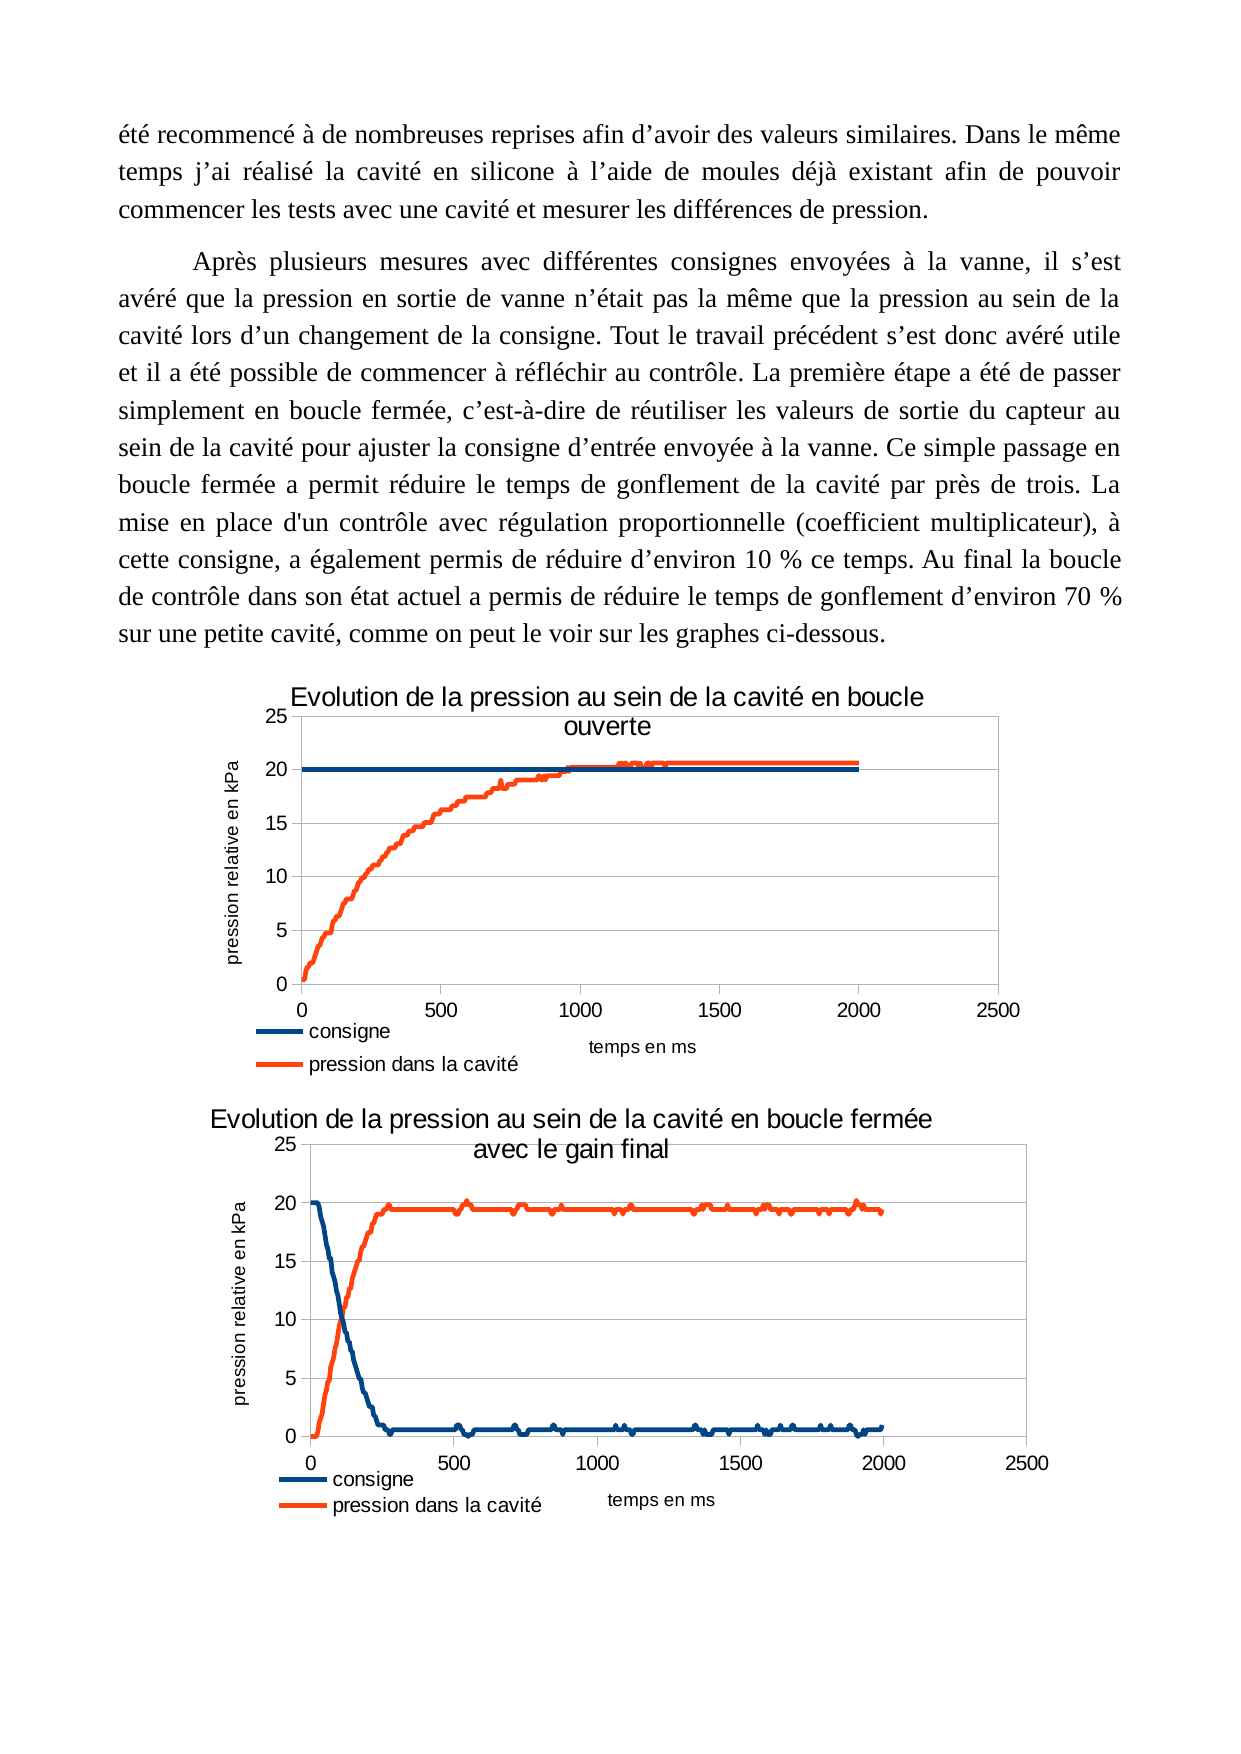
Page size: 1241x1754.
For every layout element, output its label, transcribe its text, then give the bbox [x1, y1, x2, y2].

text Après plusieurs mesures avec différentes consignes envoyées à la vanne, il s’est avéré que la pression en sortie de vanne n’était pas la même que la pression au sein de la cavité lors d’un changement de la consigne. Tout le travail précédent s’est donc avéré utile et il a été possible de commencer à réfléchir au contrôle. La première étape a été de passer simplement en boucle fermée, c’est-à-dire de réutiliser les valeurs de sortie du capteur au sein de la cavité pour ajuster la consigne d’entrée envoyée à la vanne. Ce simple passage en boucle fermée a permit réduire le temps de gonflement de la cavité par près de trois. La mise en place d'un contrôle avec régulation proportionnelle (coefficient multiplicateur), à cette consigne, a également permis de réduire d’environ 10 % ce temps. Au final la boucle de contrôle dans son état actuel a permis de réduire le temps de gonflement d’environ 70 % sur une petite cavité, comme on peut le voir sur les graphes ci-dessous. [118, 244, 1122, 649]
text été recommencé à de nombreuses reprises afin d’avoir des valeurs similaires. Dans le même temps j’ai réalisé la cavité en silicone à l’aide de moules déjà existant afin de pouvoir commencer les tests avec une cavité et mesurer les différences de pression. [118, 118, 1122, 224]
